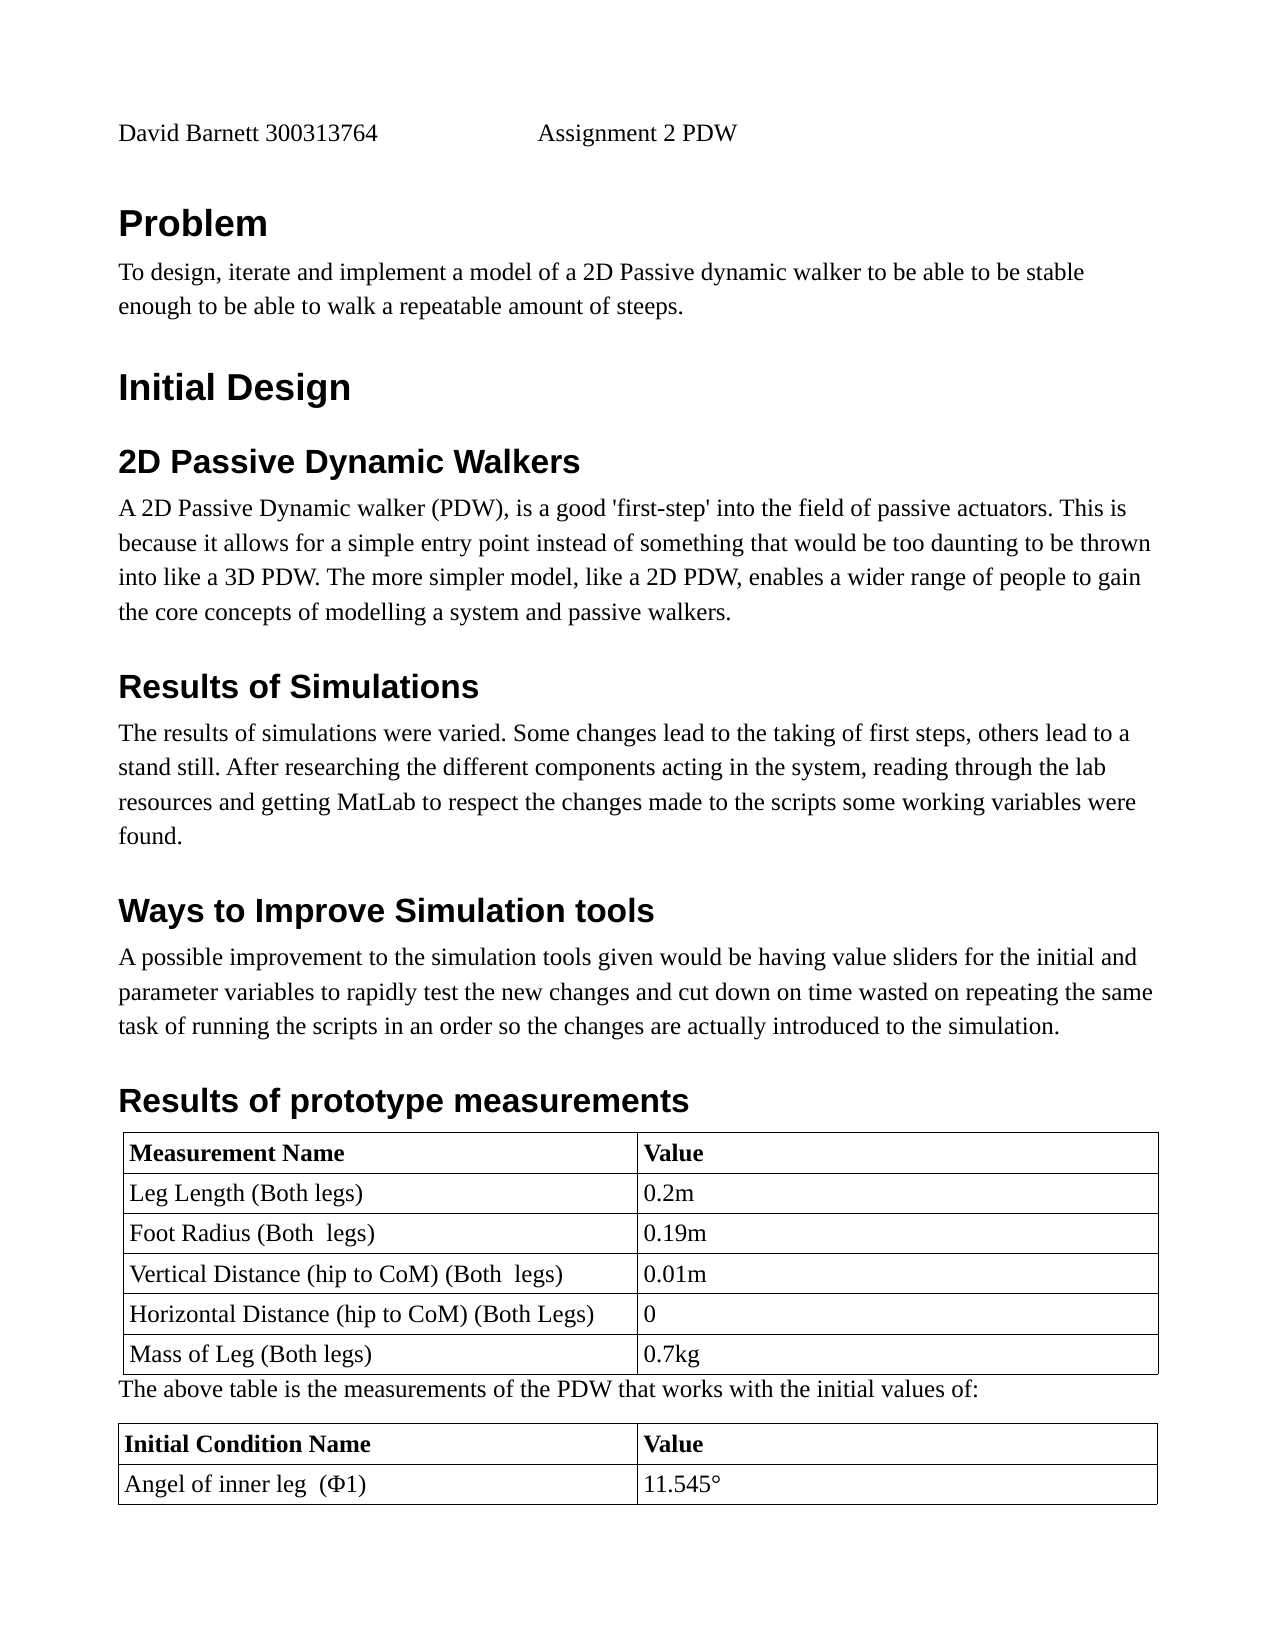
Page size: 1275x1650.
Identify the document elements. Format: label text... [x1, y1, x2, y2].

text The above table is the measurements of the PDW that works with the initial values of: [118, 1374, 1157, 1403]
table_cell Horizontal Distance (hip to CoM) (Both Legs) [124, 1294, 637, 1334]
subtitle Ways to Improve Simulation tools [118, 891, 1157, 929]
table_header Measurement Name [124, 1133, 637, 1172]
table_cell Foot Radius (Both legs) [124, 1214, 637, 1253]
subtitle Initial Design [118, 366, 1157, 409]
text A 2D Passive Dynamic walker (PDW), is a good 'first-step' into the field of passive actuators. This is because it allows for a simple entry point instead of something that would be too daunting to be thrown into like a 3D PDW. The more simpler model, like a 2D PDW, enables a wider range of people to gain the core concepts of modelling a system and passive walkers. [118, 493, 1157, 625]
subtitle Problem [118, 201, 1157, 244]
table_cell 0.01m [638, 1254, 1158, 1293]
subtitle Results of Simulations [118, 666, 1157, 705]
text The results of simulations were varied. Some changes lead to the taking of first steps, others lead to a stand still. After researching the different components acting in the system, reading through the lab resources and getting MatLab to respect the changes made to the scripts some working variables were found. [118, 718, 1157, 850]
table_header Value [638, 1424, 1157, 1463]
table_cell 0.19m [638, 1214, 1158, 1253]
table_cell 11.545° [638, 1465, 1157, 1504]
table_cell Leg Length (Both legs) [124, 1174, 637, 1213]
table_header Value [638, 1133, 1158, 1172]
text To design, iterate and implement a model of a 2D Passive dynamic walker to be able to be stable enough to be able to walk a repeatable amount of steeps. [118, 257, 1157, 320]
table_cell 0 [638, 1294, 1158, 1334]
subtitle Results of prototype measurements [118, 1081, 1157, 1119]
subtitle 2D Passive Dynamic Walkers [118, 442, 1157, 481]
table_cell 0.7kg [638, 1335, 1158, 1374]
table_cell Vertical Distance (hip to CoM) (Both legs) [124, 1254, 637, 1293]
table_cell Mass of Leg (Both legs) [124, 1335, 637, 1374]
text A possible improvement to the simulation tools given would be having value sliders for the initial and parameter variables to rapidly test the new changes and cut down on time wasted on repeating the same task of running the scripts in an order so the changes are actually introduced to the simulation. [118, 942, 1157, 1040]
table_header Initial Condition Name [119, 1424, 637, 1463]
table_cell 0.2m [638, 1174, 1158, 1213]
table_cell Angel of inner leg (Φ1) [119, 1465, 637, 1504]
